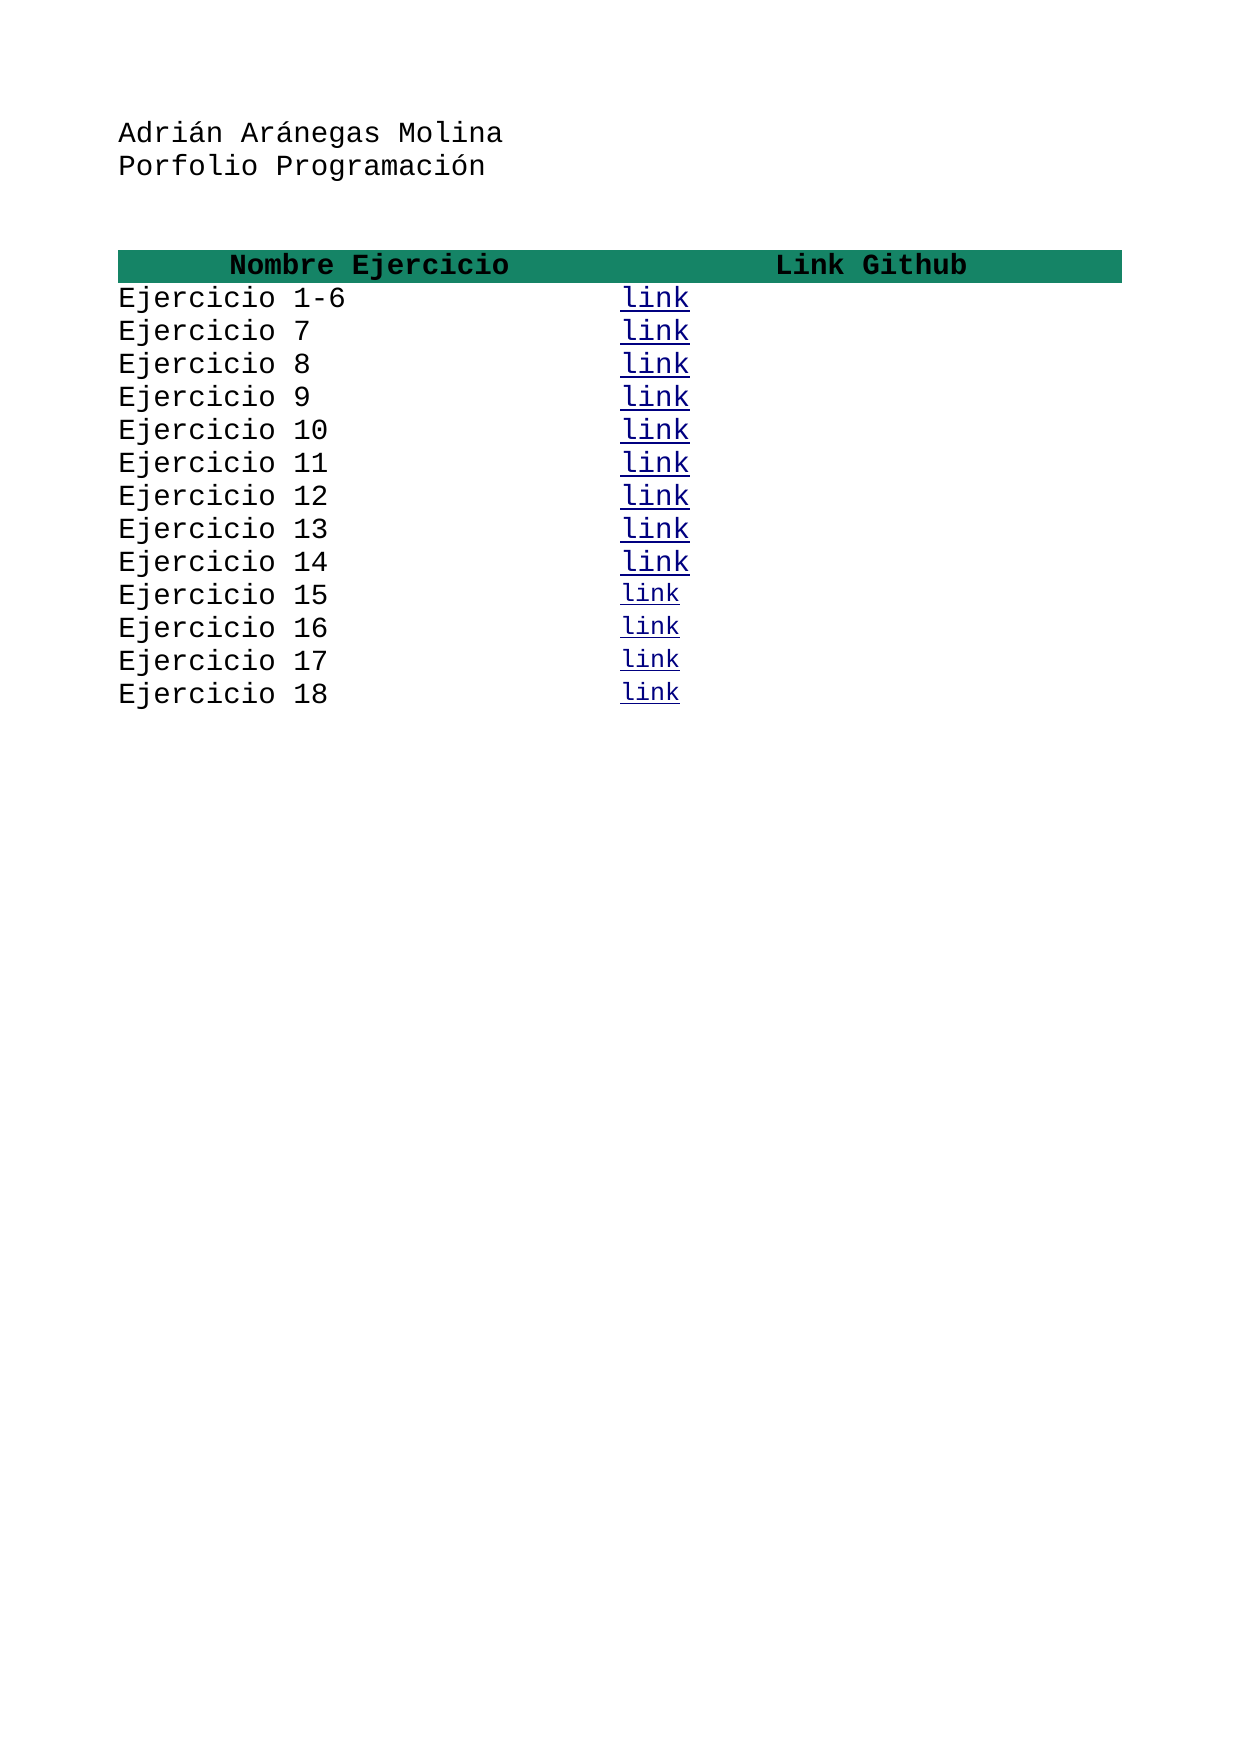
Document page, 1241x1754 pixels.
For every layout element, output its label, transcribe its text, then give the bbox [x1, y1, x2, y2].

table_cell Ejercicio 10 [118, 415, 620, 448]
table_cell link [620, 448, 1122, 481]
table_cell Ejercicio 17 [118, 646, 620, 679]
table_cell link [620, 580, 1122, 613]
table_cell Ejercicio 15 [118, 580, 620, 613]
table_cell link [620, 646, 1122, 679]
table_cell Ejercicio 12 [118, 481, 620, 514]
text Adrián Aránegas Molina [118, 118, 1122, 151]
table_cell Ejercicio 9 [118, 382, 620, 415]
table_cell link [620, 481, 1122, 514]
table_cell link [620, 283, 1122, 316]
table_cell Ejercicio 8 [118, 349, 620, 382]
table_cell Ejercicio 16 [118, 614, 620, 646]
table_cell Ejercicio 11 [118, 448, 620, 481]
table_cell link [620, 614, 1122, 646]
table_cell Ejercicio 14 [118, 548, 620, 580]
table_cell Ejercicio 7 [118, 316, 620, 349]
table_cell link [620, 415, 1122, 448]
table_cell link [620, 382, 1122, 415]
table_cell link [620, 349, 1122, 382]
table_cell link [620, 680, 1122, 712]
table_cell Ejercicio 13 [118, 514, 620, 547]
table_cell link [620, 548, 1122, 580]
table_cell link [620, 514, 1122, 547]
table_cell Ejercicio 18 [118, 680, 620, 712]
text Porfolio Programación [118, 151, 1122, 184]
table_cell link [620, 316, 1122, 349]
table_cell Ejercicio 1-6 [118, 283, 620, 316]
